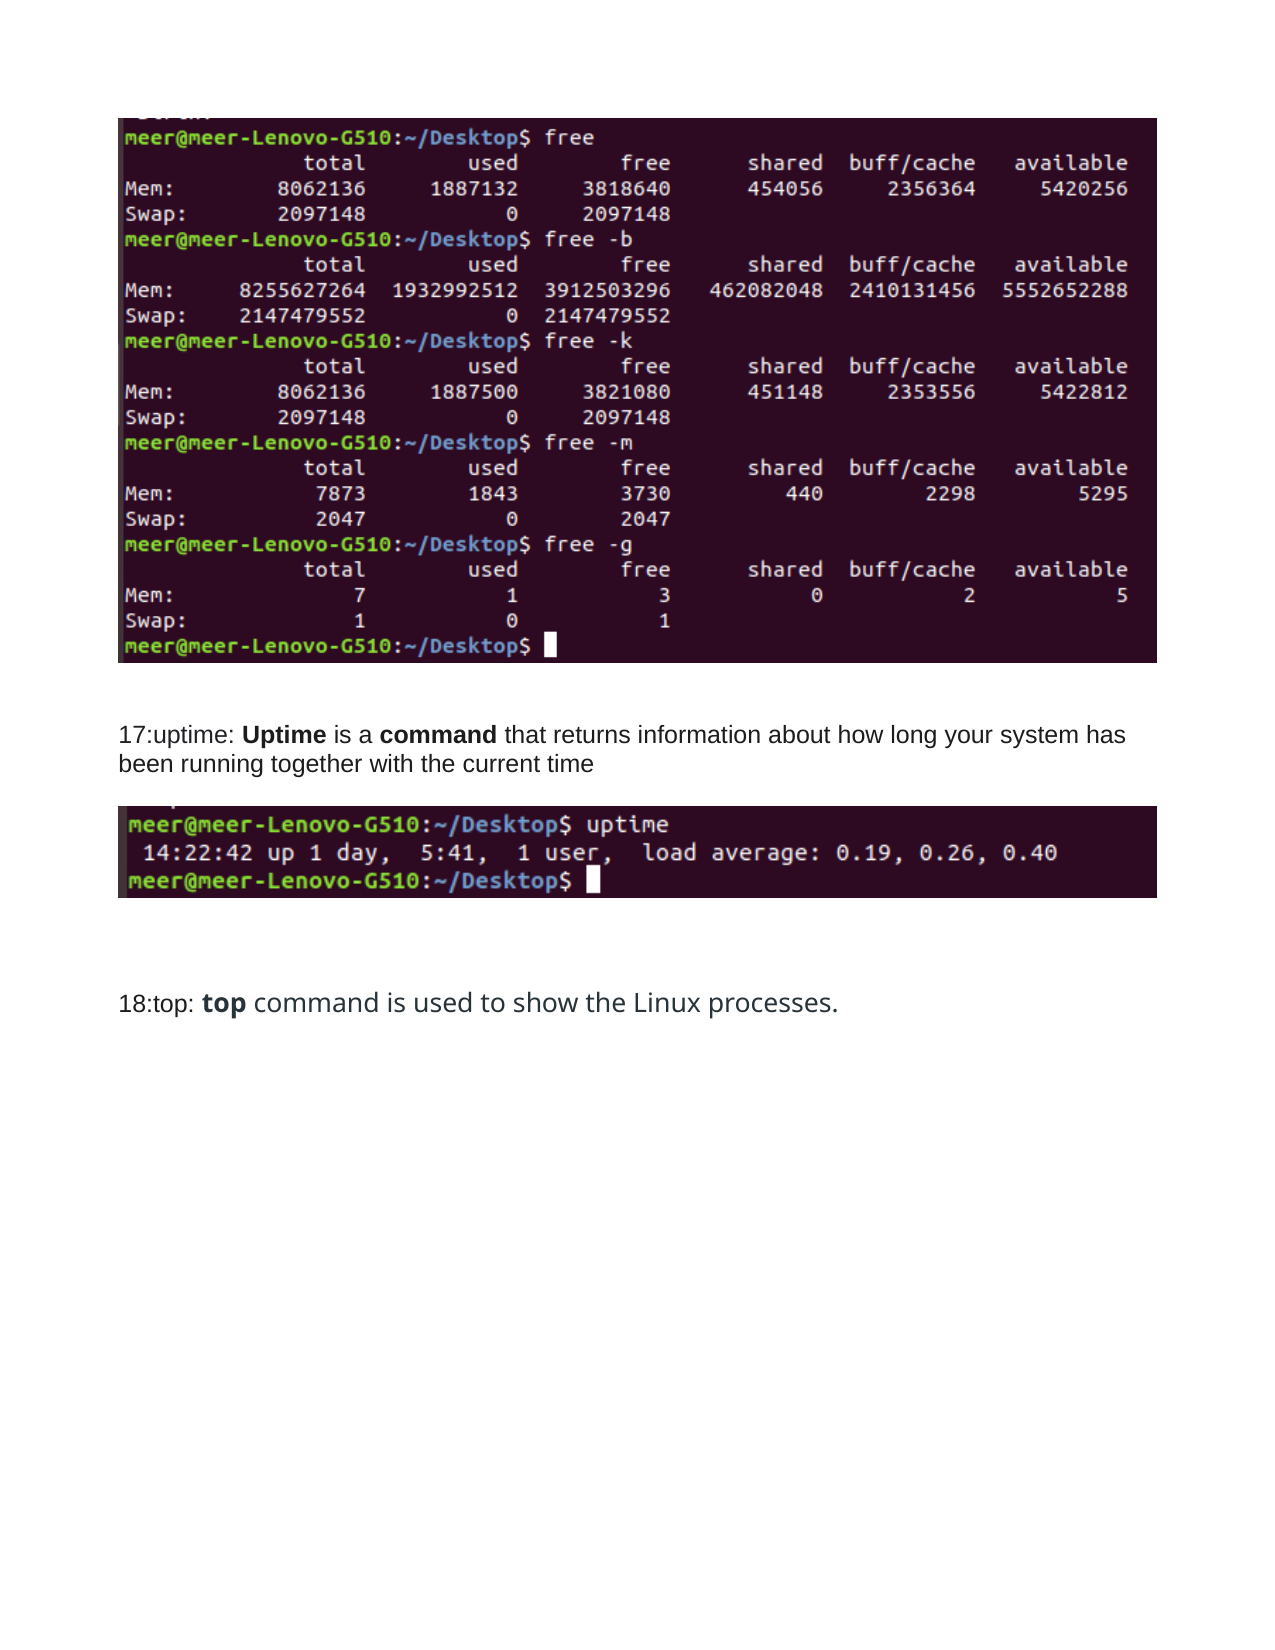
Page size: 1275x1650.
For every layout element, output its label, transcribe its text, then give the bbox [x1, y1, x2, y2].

picture [118, 118, 1157, 663]
picture [118, 806, 1157, 898]
text 17:uptime: Uptime is a command that returns information about how long your system has been running together with the current time [118, 720, 1157, 778]
text 18:top: top command is used to show the Linux processes. [118, 984, 1157, 1020]
